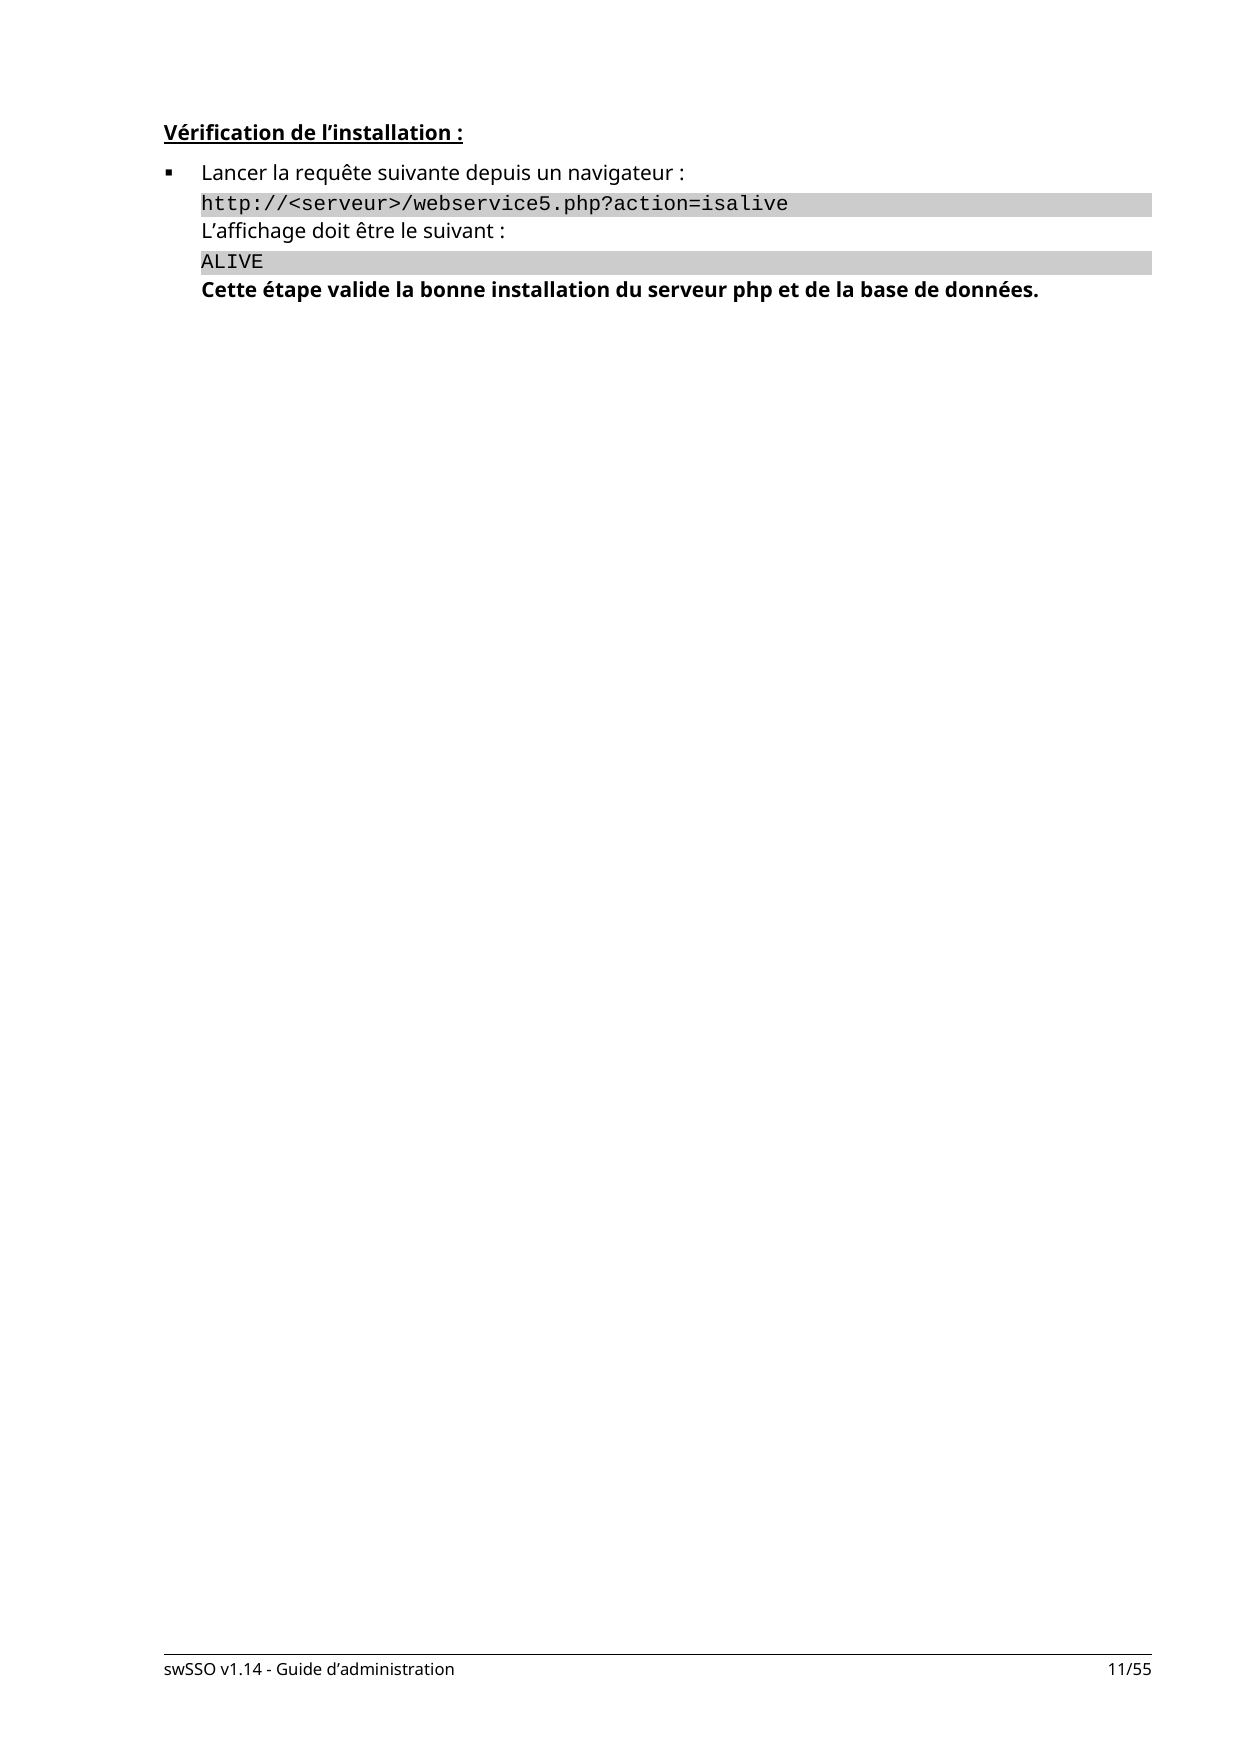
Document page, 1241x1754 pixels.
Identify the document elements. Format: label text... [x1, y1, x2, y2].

text Vérification de l’installation : [164, 118, 1152, 147]
list Lancer la requête suivante depuis un navigateur : [164, 158, 1152, 187]
text Cette étape valide la bonne installation du serveur php et de la base de données. [201, 275, 1152, 303]
text L’affichage doit être le suivant : [201, 217, 1152, 245]
text ALIVE [201, 251, 1152, 275]
text http://<serveur>/webservice5.php?action=isalive [201, 193, 1152, 217]
